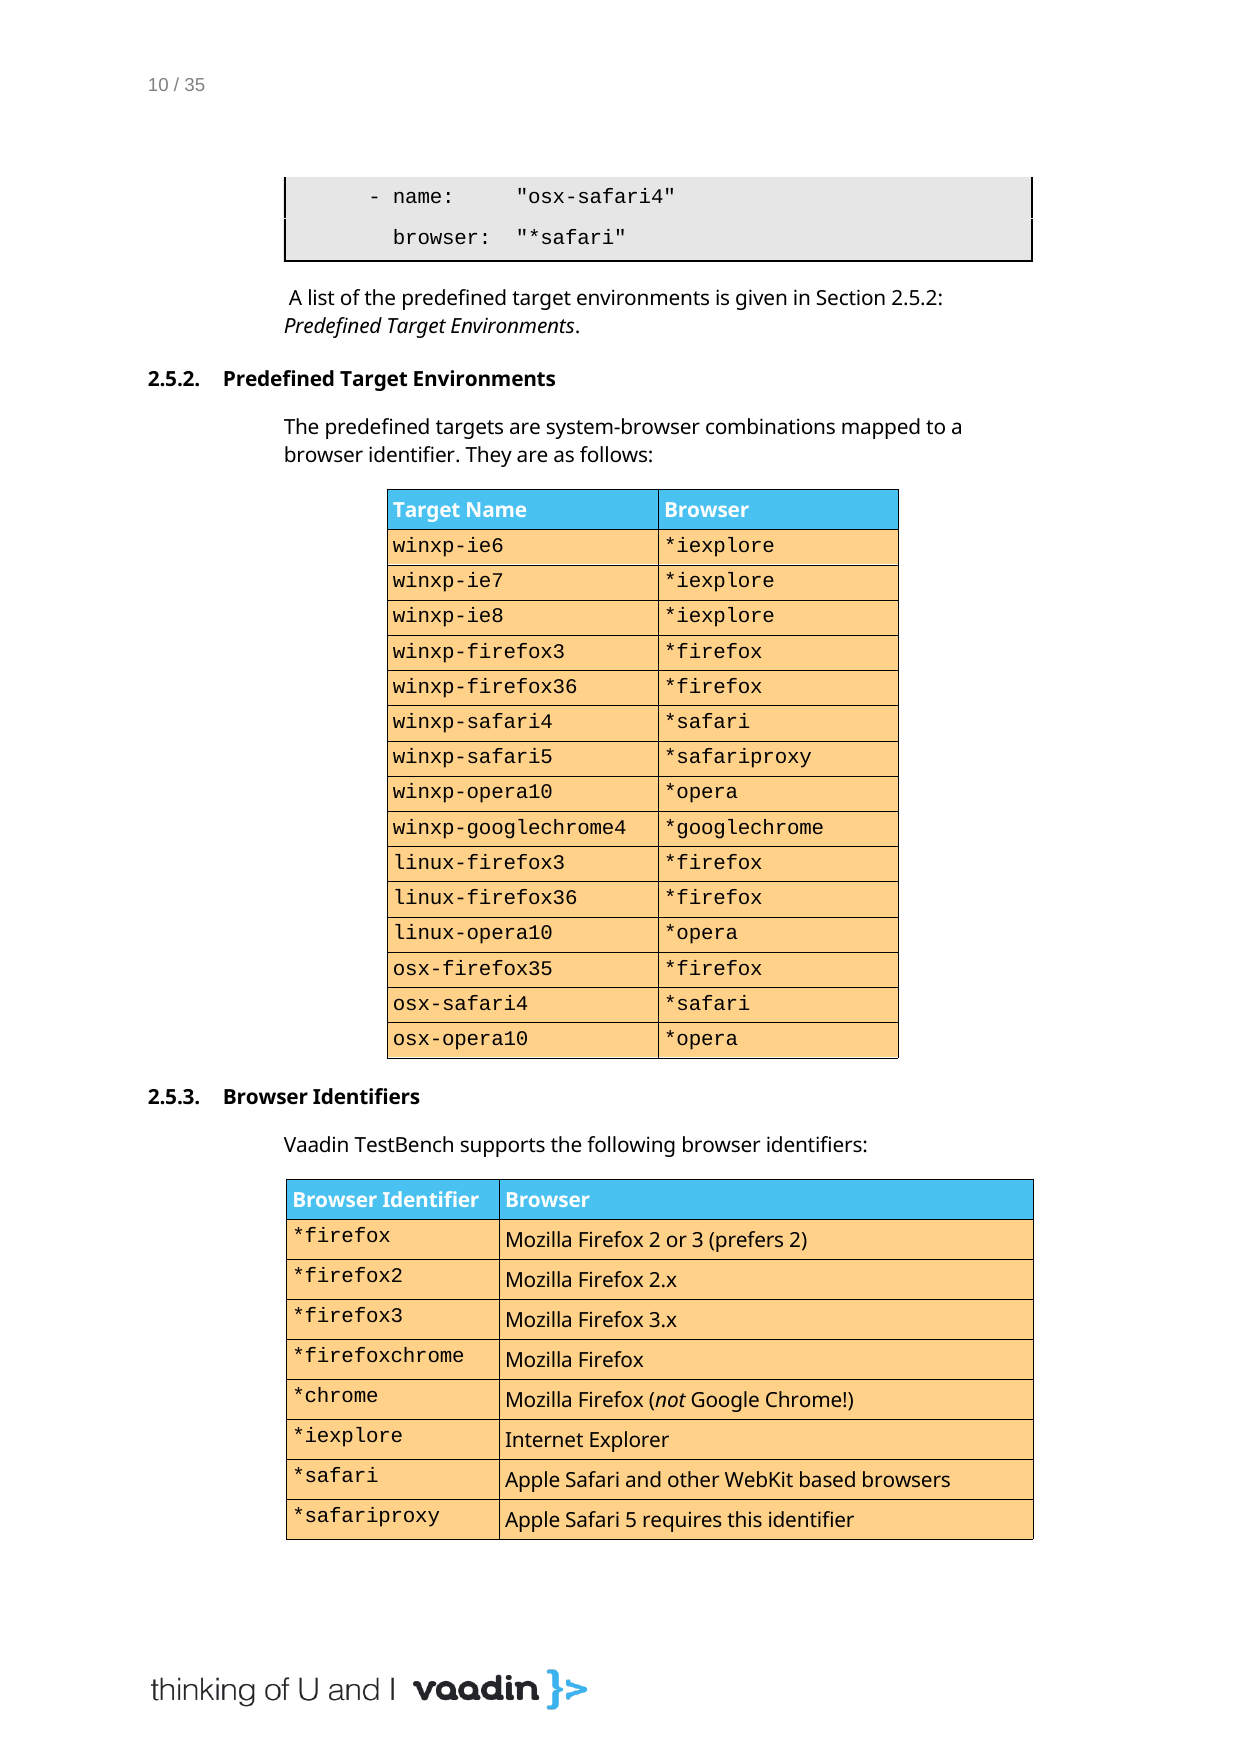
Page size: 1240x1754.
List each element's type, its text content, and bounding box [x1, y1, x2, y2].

table_cell Mozilla Firefox 2.x [500, 1260, 1033, 1299]
table_cell winxp-googlechrome4 [388, 812, 658, 846]
table_cell winxp-ie6 [388, 530, 658, 564]
table_cell linux-opera10 [388, 918, 658, 952]
table_cell linux-firefox3 [388, 847, 658, 881]
table_cell *iexplore [659, 530, 898, 564]
subtitle Predefined Target Environments [148, 364, 1033, 393]
table_cell Mozilla Firefox (not Google Chrome!) [500, 1380, 1033, 1419]
table_cell Mozilla Firefox [500, 1340, 1033, 1379]
table_cell Apple Safari 5 requires this identifier [500, 1500, 1033, 1539]
table_cell *firefox [659, 953, 898, 987]
table_header Browser [659, 490, 898, 529]
table_cell *firefox3 [287, 1300, 499, 1339]
table_cell winxp-firefox36 [388, 671, 658, 705]
table_cell *iexplore [659, 566, 898, 600]
table_cell *safariproxy [287, 1500, 499, 1539]
text Vaadin TestBench supports the following browser identifiers: [283, 1130, 1033, 1158]
table_cell *firefox [659, 882, 898, 917]
table_cell winxp-opera10 [388, 777, 658, 811]
table_cell Mozilla Firefox 2 or 3 (prefers 2) [500, 1220, 1033, 1259]
table_cell *opera [659, 1023, 898, 1057]
table_cell winxp-ie7 [388, 566, 658, 600]
table_cell *firefox2 [287, 1260, 499, 1299]
table_header Browser Identifier [287, 1180, 499, 1219]
table_cell *firefox [659, 847, 898, 881]
table_cell Internet Explorer [500, 1420, 1033, 1459]
table_cell *chrome [287, 1380, 499, 1419]
table_cell osx-firefox35 [388, 953, 658, 987]
table_cell *firefox [659, 671, 898, 705]
table_cell *firefox [659, 636, 898, 670]
text browser: "*safari" [285, 218, 1032, 260]
table_cell winxp-firefox3 [388, 636, 658, 670]
picture [150, 1665, 590, 1712]
text A list of the predefined target environments is given in Section 2.5.2: Predefined Target Environments. [283, 283, 1033, 339]
table_cell *iexplore [659, 601, 898, 635]
text - name: "osx-safari4" [286, 177, 1031, 218]
table_cell *safari [287, 1460, 499, 1499]
table_cell osx-safari4 [388, 988, 658, 1022]
text The predefined targets are system-browser combinations mapped to a browser identifier. They are as follows: [283, 412, 1033, 469]
table_cell Mozilla Firefox 3.x [500, 1300, 1033, 1339]
table_cell *firefox [287, 1220, 499, 1259]
table_cell osx-opera10 [388, 1023, 658, 1057]
table_cell Apple Safari and other WebKit based browsers [500, 1460, 1033, 1499]
table_cell *safari [659, 706, 898, 741]
table_cell *opera [659, 918, 898, 952]
table_cell *safariproxy [659, 742, 898, 776]
table_cell *firefoxchrome [287, 1340, 499, 1379]
table_header Target Name [388, 490, 658, 529]
table_cell winxp-safari5 [388, 742, 658, 776]
table_cell *safari [659, 988, 898, 1022]
table_header Browser [500, 1180, 1033, 1219]
table_cell *iexplore [287, 1420, 499, 1459]
table_cell winxp-safari4 [388, 706, 658, 741]
subtitle Browser Identifiers [148, 1082, 1033, 1111]
table_cell *opera [659, 777, 898, 811]
table_cell winxp-ie8 [388, 601, 658, 635]
table_cell *googlechrome [659, 812, 898, 846]
table_cell linux-firefox36 [388, 882, 658, 917]
